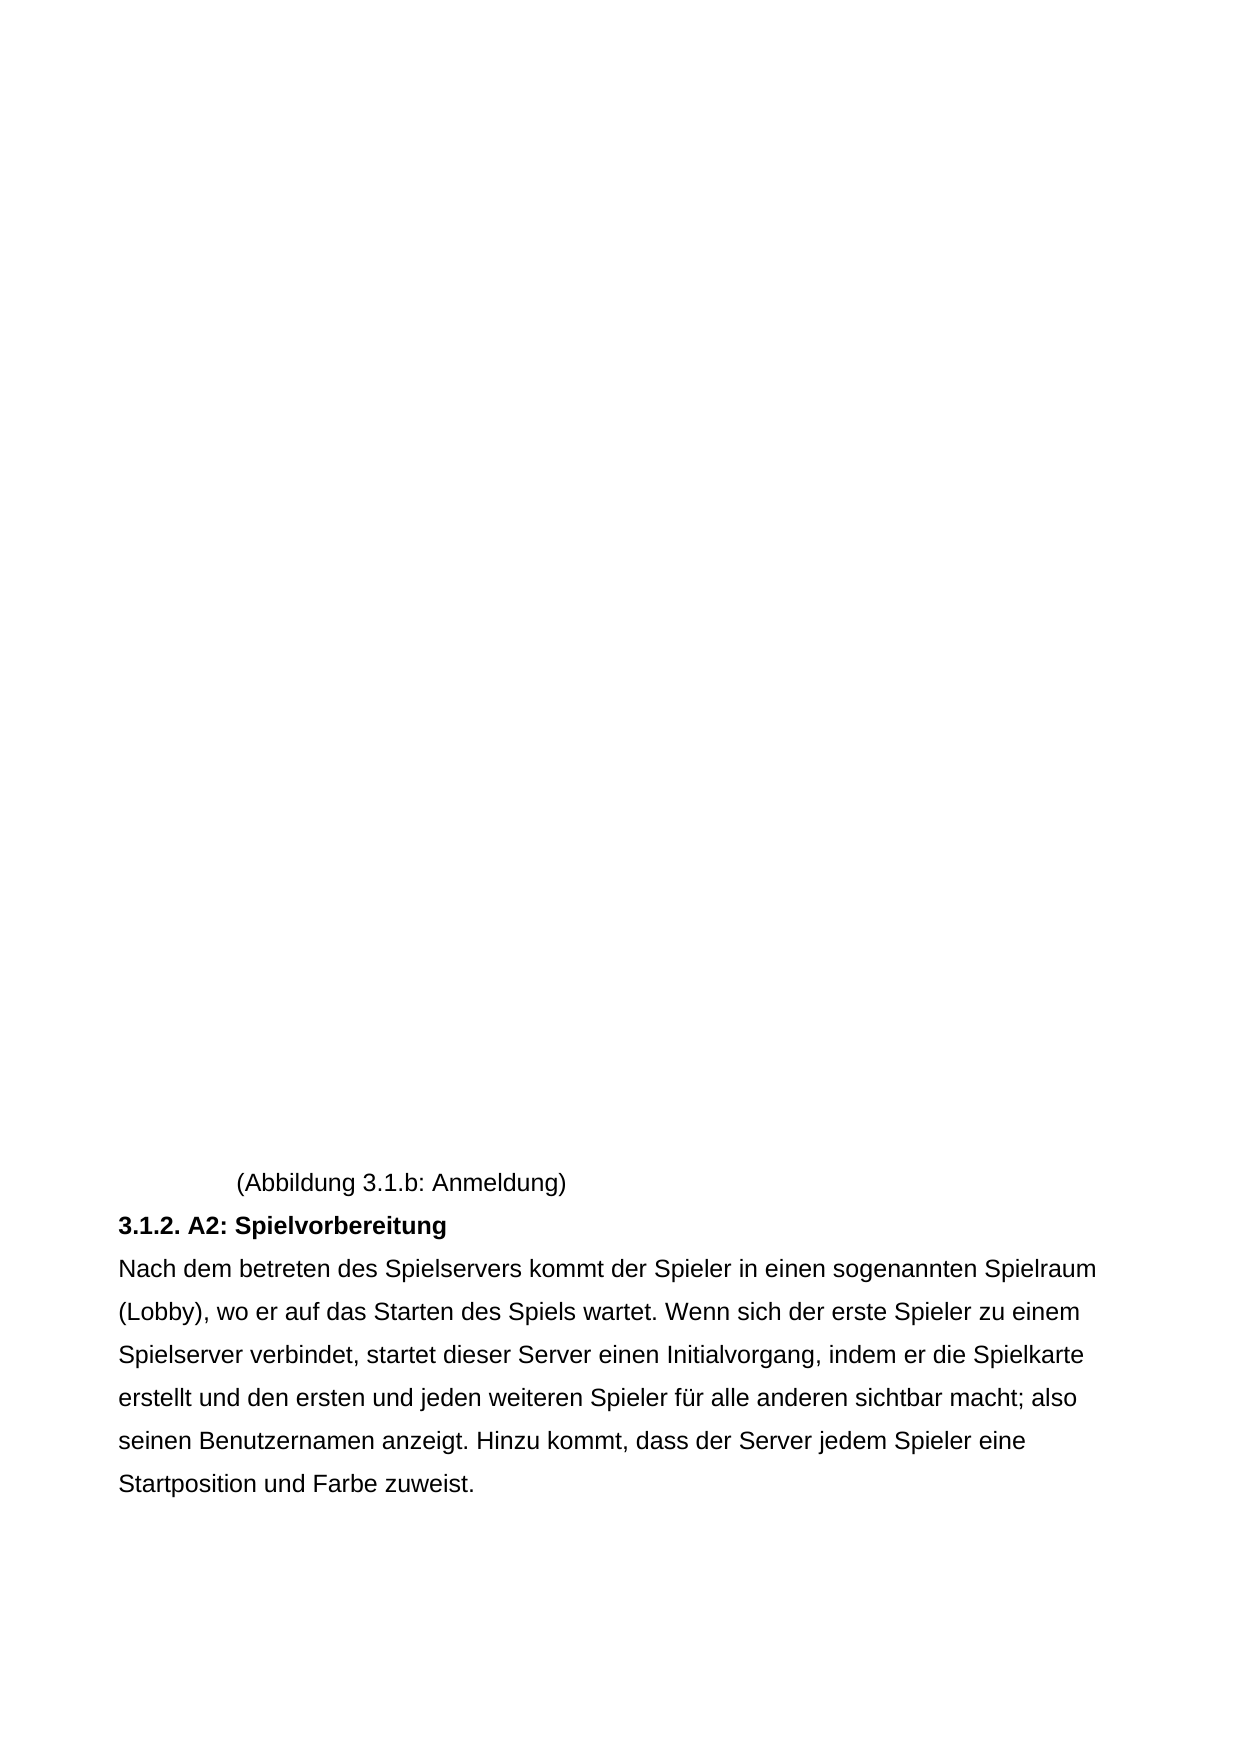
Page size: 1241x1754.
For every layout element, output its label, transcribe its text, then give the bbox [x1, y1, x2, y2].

text Nach dem betreten des Spielservers kommt der Spieler in einen sogenannten Spielraum (Lobby), wo er auf das Starten des Spiels wartet. Wenn sich der erste Spieler zu einem Spielserver verbindet, startet dieser Server einen Initialvorgang, indem er die Spielkarte erstellt und den ersten und jeden weiteren Spieler für alle anderen sichtbar macht; also seinen Benutzernamen anzeigt. Hinzu kommt, dass der Server jedem Spieler eine Startposition und Farbe zuweist. [118, 1254, 1122, 1498]
text (Abbildung 3.1.b: Anmeldung) [118, 1168, 1122, 1196]
text 3.1.2. A2: Spielvorbereitung [118, 1211, 1122, 1239]
